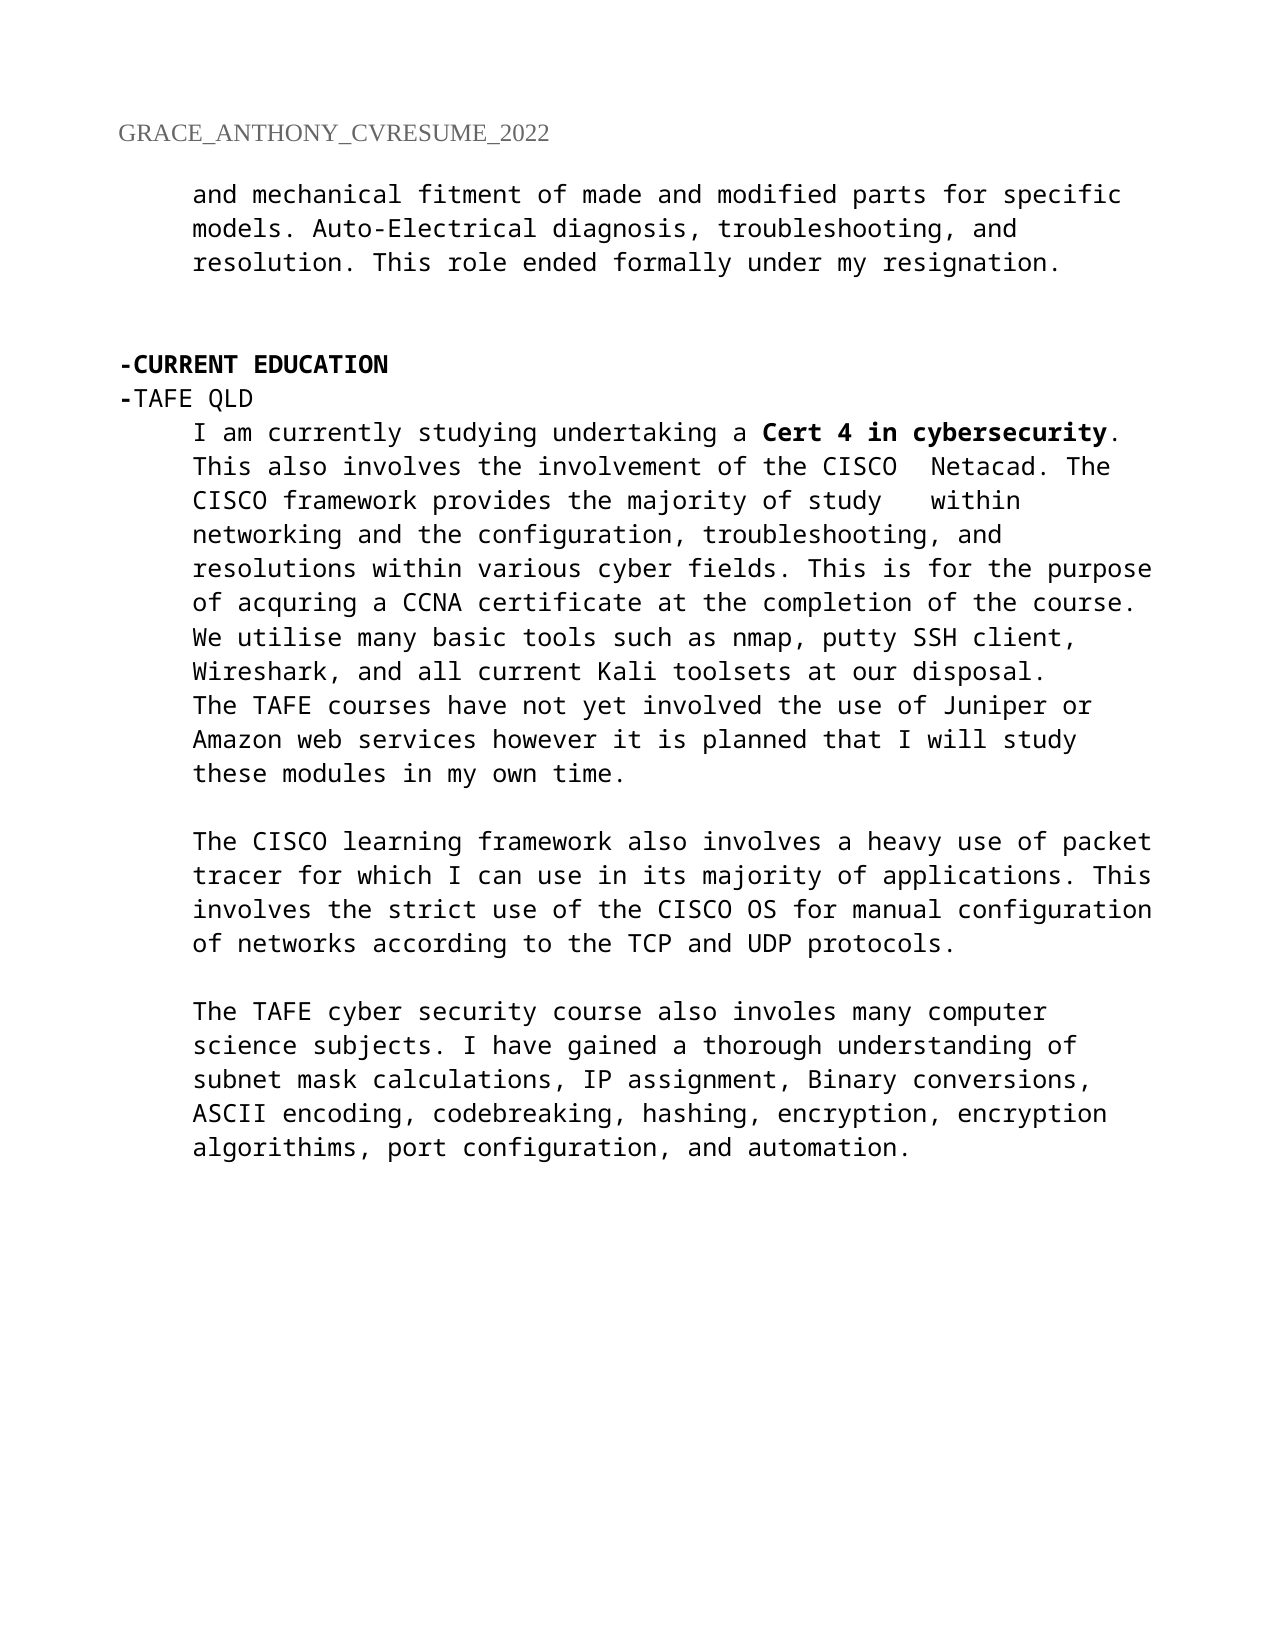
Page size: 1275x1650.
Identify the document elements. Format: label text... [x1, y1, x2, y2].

text -TAFE QLD [118, 381, 1157, 415]
text and mechanical fitment of made and modified parts for specific models. Auto-Electrical diagnosis, troubleshooting, and resolution. This role ended formally under my resignation. [118, 176, 1157, 278]
text I am currently studying undertaking a Cert 4 in cybersecurity. This also involves the involvement of the CISCO Netacad. The CISCO framework provides the majority of study within networking and the configuration, troubleshooting, and resolutions within various cyber fields. This is for the purpose of acquring a CCNA certificate at the completion of the course. [118, 415, 1157, 619]
text The TAFE cyber security course also involes many computer science subjects. I have gained a thorough understanding of subnet mask calculations, IP assignment, Binary conversions, ASCII encoding, codebreaking, hashing, encryption, encryption algorithims, port configuration, and automation. [118, 994, 1157, 1164]
text The TAFE courses have not yet involved the use of Juniper or Amazon web services however it is planned that I will study these modules in my own time. [118, 687, 1157, 789]
text The CISCO learning framework also involves a heavy use of packet tracer for which I can use in its majority of applications. This involves the strict use of the CISCO OS for manual configuration of networks according to the TCP and UDP protocols. [118, 823, 1157, 960]
text -CURRENT EDUCATION [118, 313, 1157, 381]
text We utilise many basic tools such as nmap, putty SSH client, Wireshark, and all current Kali toolsets at our disposal. [118, 619, 1157, 687]
